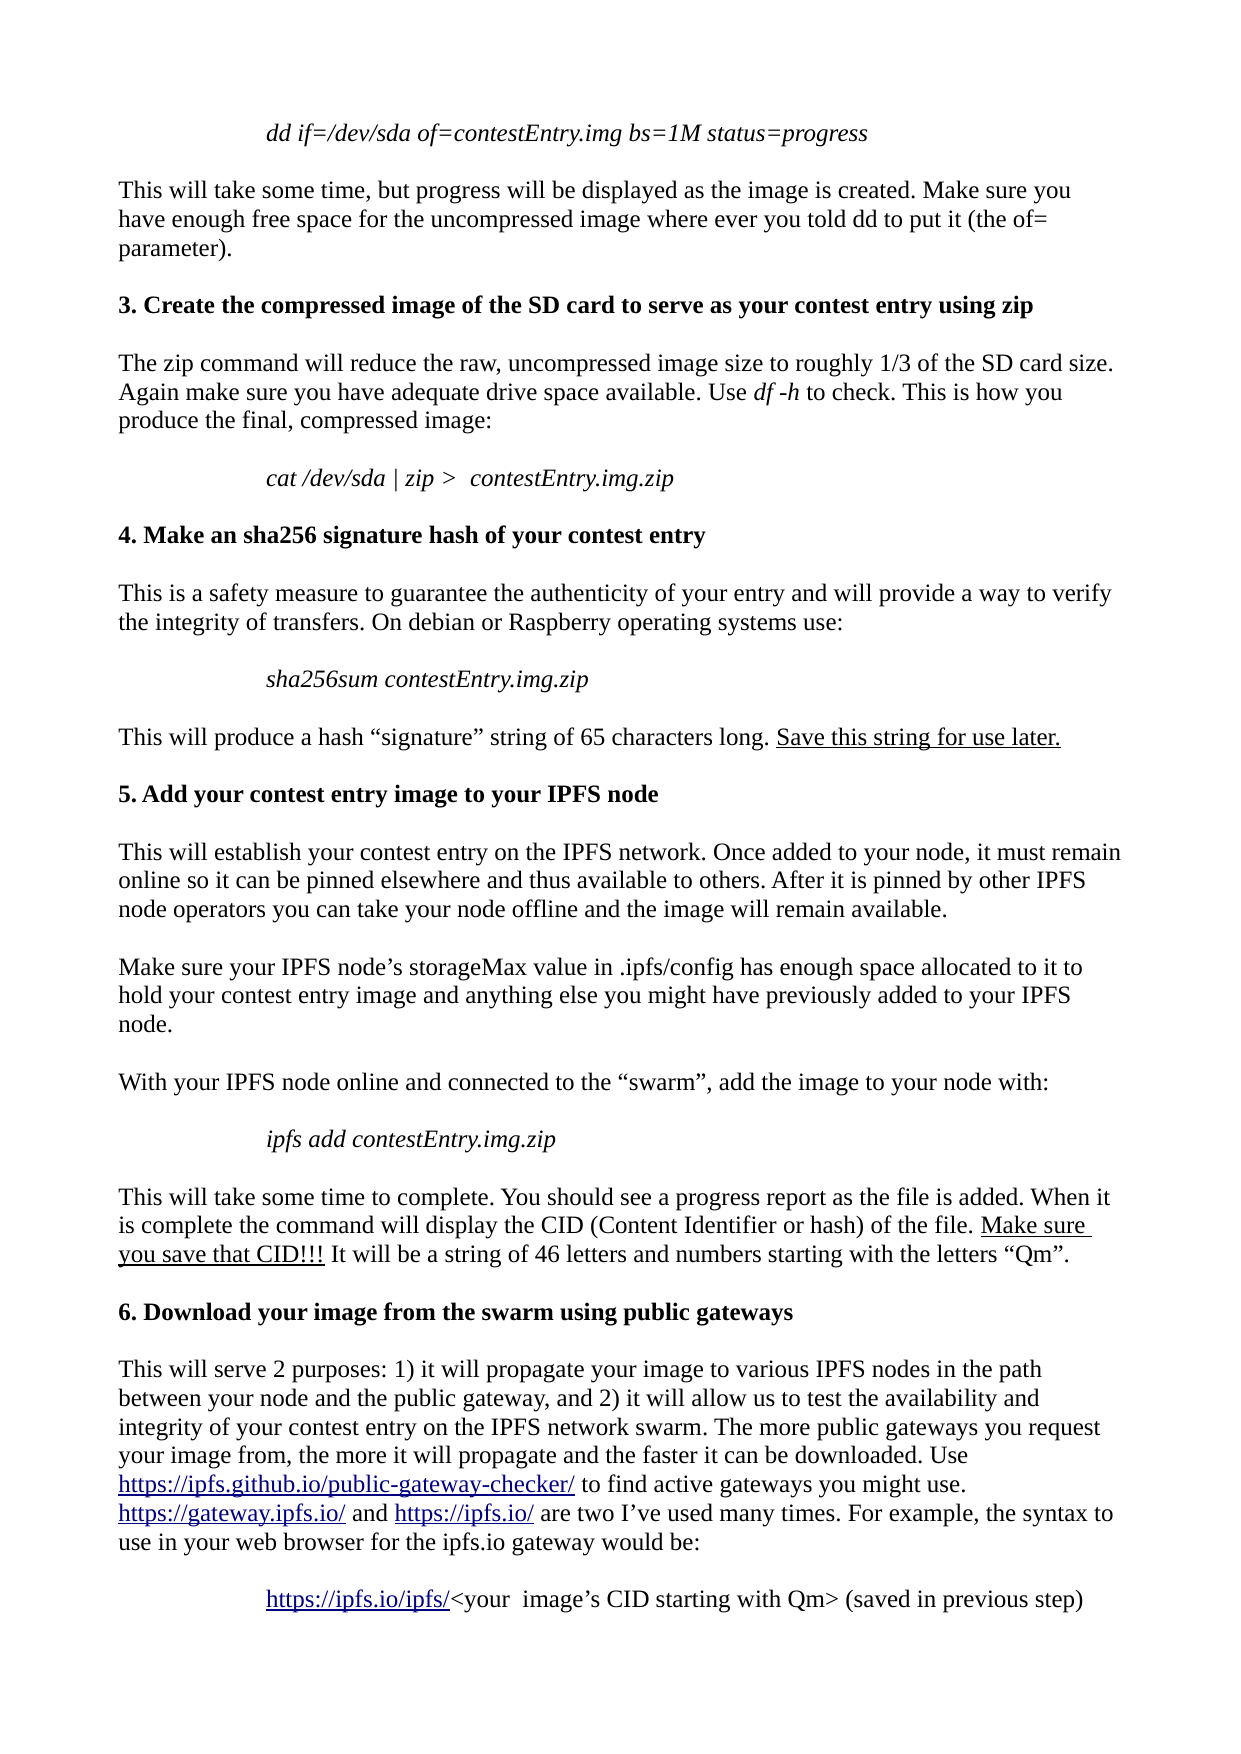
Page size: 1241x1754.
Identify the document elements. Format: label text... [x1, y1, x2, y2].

text This will establish your contest entry on the IPFS network. Once added to your node, it must remain online so it can be pinned elsewhere and thus available to others. After it is pinned by other IPFS node operators you can take your node offline and the image will remain available. Make sure your IPFS node’s storageMax value in .ipfs/config has enough space allocated to it to hold your contest entry image and anything else you might have previously added to your IPFS node. With your IPFS node online and connected to the “swarm”, add the image to your node with: [118, 837, 1122, 1096]
text This will take some time to complete. You should see a progress report as the file is added. When it is complete the command will display the CID (Content Identifier or hash) of the file. Make sure you save that CID!!! It will be a string of 46 letters and numbers starting with the letters “Qm”. [118, 1182, 1122, 1268]
text 3. Create the compressed image of the SD card to serve as your contest entry using zip [118, 291, 1122, 319]
text This will produce a hash “signature” string of 65 characters long. Save this string for use later. [118, 722, 1122, 751]
text cat /dev/sda | zip > contestEntry.img.zip [118, 463, 1122, 492]
text 6. Download your image from the swarm using public gateways [118, 1297, 1122, 1326]
text 4. Make an sha256 signature hash of your contest entry [118, 521, 1122, 549]
text sha256sum contestEntry.img.zip [118, 664, 1122, 693]
text ipfs add contestEntry.img.zip [118, 1124, 1122, 1153]
text This will serve 2 purposes: 1) it will propagate your image to various IPFS nodes in the path between your node and the public gateway, and 2) it will allow us to test the availability and integrity of your contest entry on the IPFS network swarm. The more public gateways you request your image from, the more it will propagate and the faster it can be downloaded. Use https://ipfs.github.io/public-gateway-checker/ to find active gateways you might use. https://gateway.ipfs.io/ and https://ipfs.io/ are two I’ve used many times. For example, the syntax to use in your web browser for the ipfs.io gateway would be: [118, 1354, 1122, 1556]
text 5. Add your contest entry image to your IPFS node [118, 779, 1122, 808]
text This will take some time, but progress will be displayed as the image is created. Make sure you have enough free space for the uncompressed image where ever you told dd to put it (the of= parameter). [118, 176, 1122, 262]
text https://ipfs.io/ipfs/<your image’s CID starting with Qm> (saved in previous step) [118, 1584, 1122, 1613]
text The zip command will reduce the raw, uncompressed image size to roughly 1/3 of the SD card size. Again make sure you have adequate drive space available. Use df -h to check. This is how you produce the final, compressed image: [118, 348, 1122, 434]
text dd if=/dev/sda of=contestEntry.img bs=1M status=progress [118, 118, 1122, 147]
text This is a safety measure to guarantee the authenticity of your entry and will provide a way to verify the integrity of transfers. On debian or Raspberry operating systems use: [118, 578, 1122, 636]
